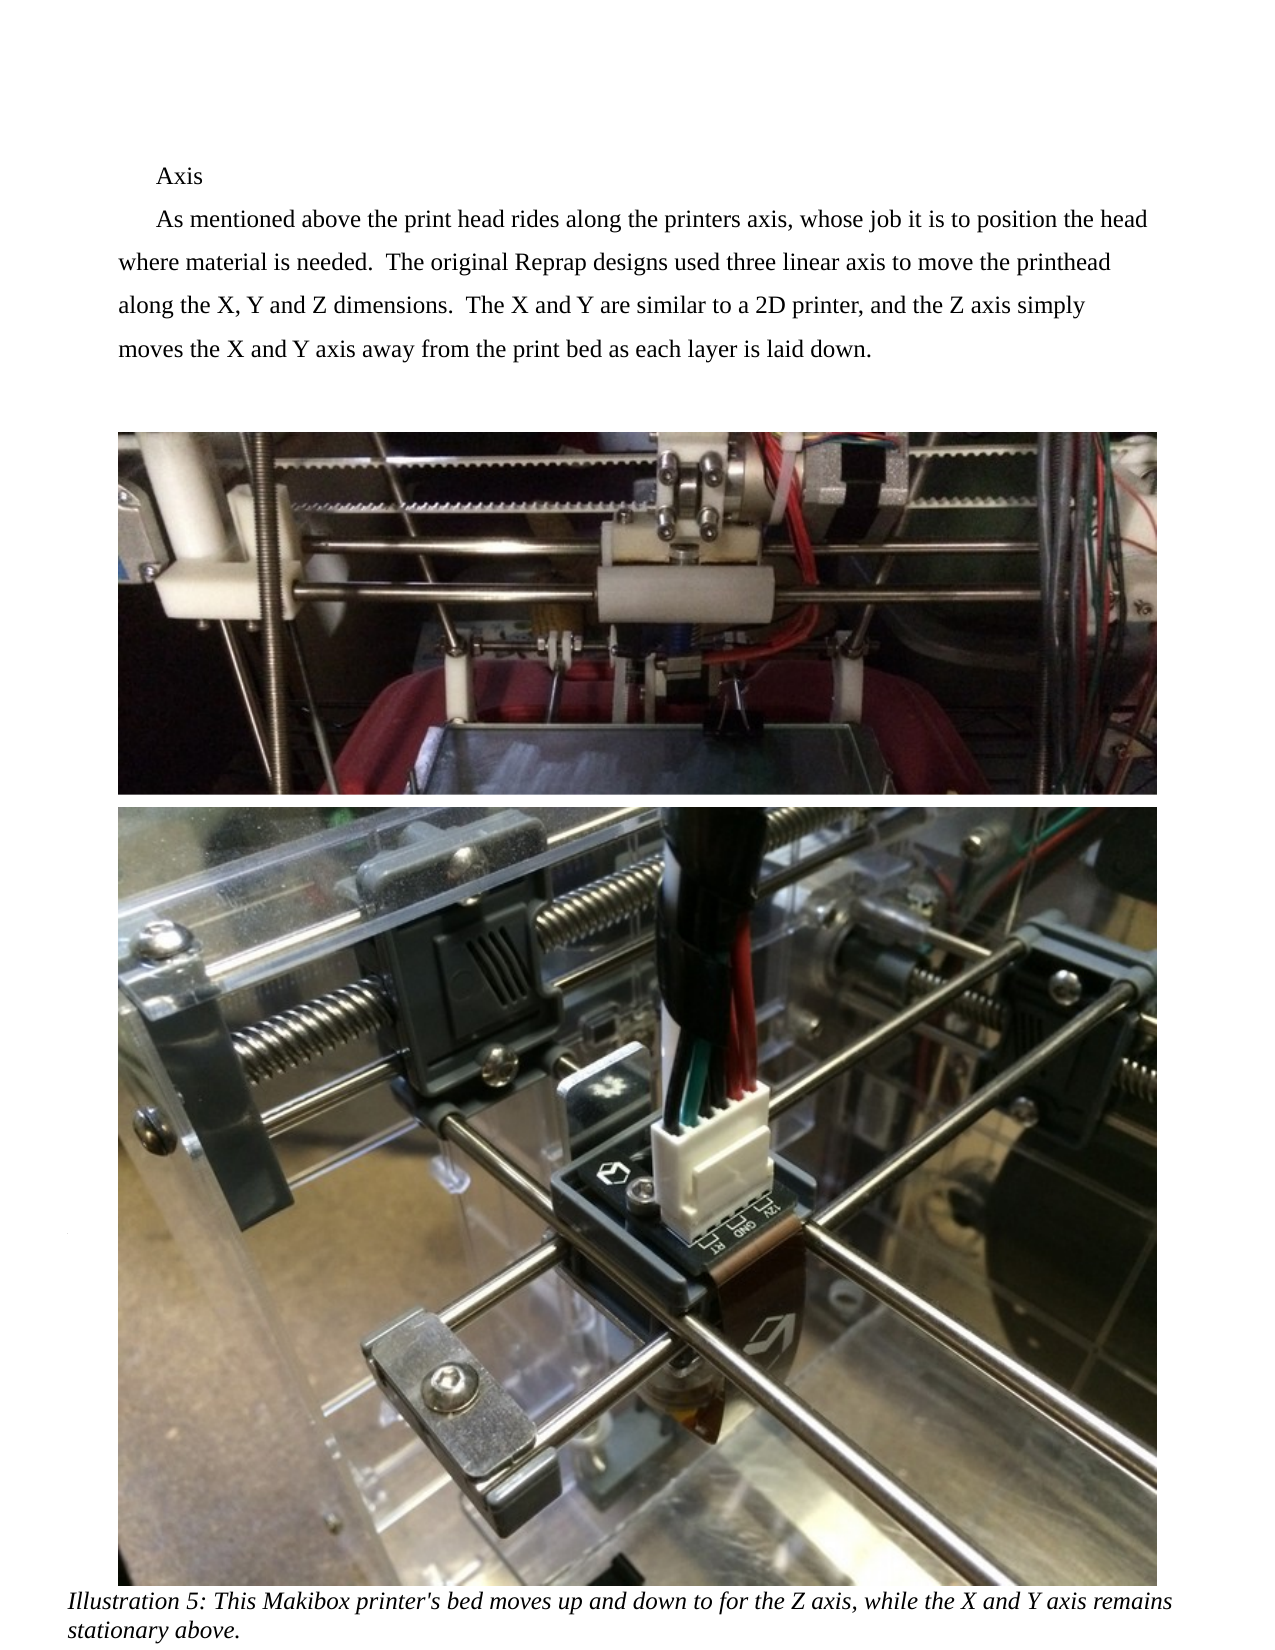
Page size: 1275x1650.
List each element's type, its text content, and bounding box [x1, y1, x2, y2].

text Illustration 5: This Makibox printer's bed moves up and down to for the Z axis, while the X and Y axis remains stationary above. [67, 807, 1208, 1643]
text Axis [118, 161, 1157, 190]
text Illustration 4: This Prusa Mendel Reprap's X axis can be seen at the top of the photo (currently centered), the entire X axis moves up and down along the Z axis, and the print bed (seen below) moves in the Y axis. [1157, 432, 1208, 794]
picture [118, 432, 1157, 794]
text As mentioned above the print head rides along the printers axis, whose job it is to position the head where material is needed. The original Reprap designs used three linear axis to move the printhead along the X, Y and Z dimensions. The X and Y are similar to a 2D printer, and the Z axis simply moves the X and Y axis away from the print bed as each layer is laid down. [118, 204, 1157, 362]
picture [118, 807, 1157, 1586]
text Illustration 4: This Prusa Mendel Reprap's X axis can be seen at the top of the photo (currently centered), the entire X axis moves up and down along the Z axis, and the print bed (seen below) moves in the Y axis. [67, 432, 118, 794]
